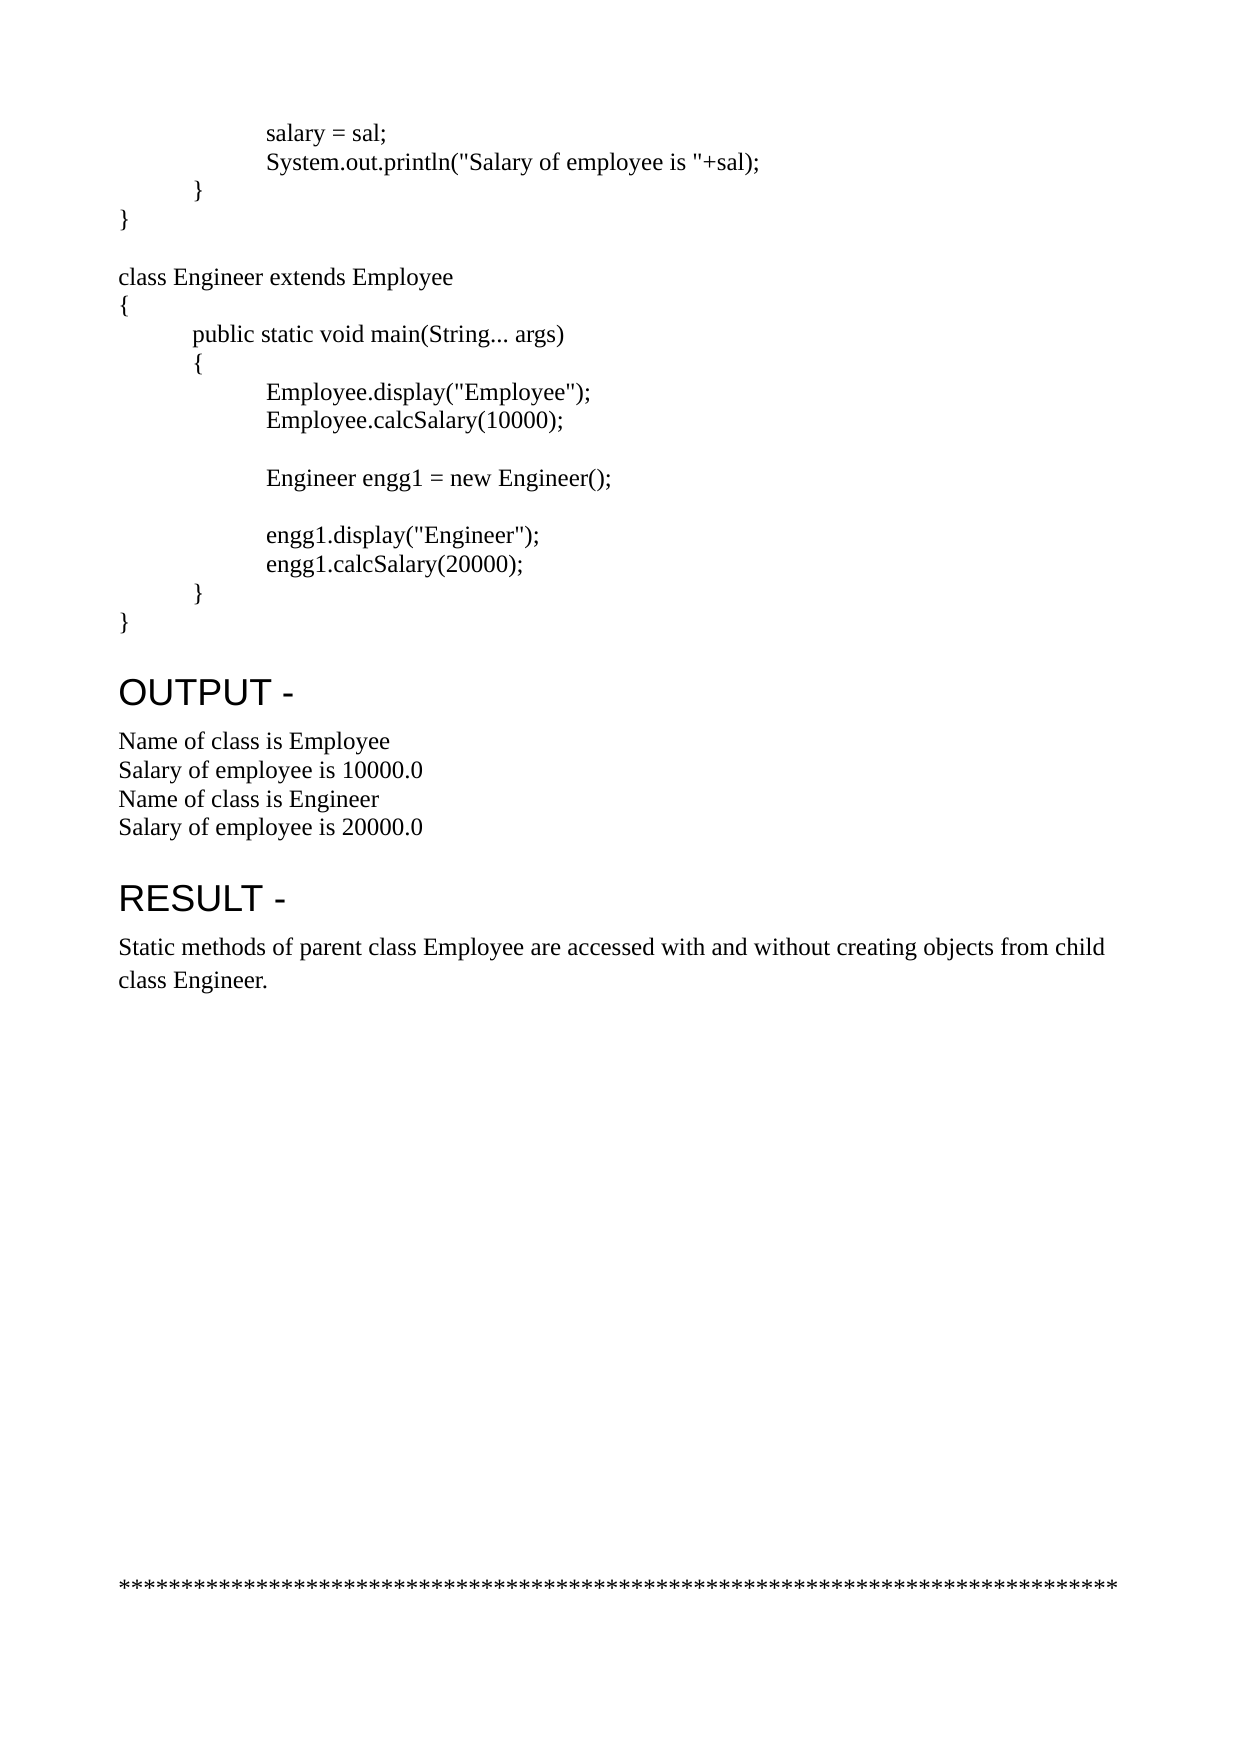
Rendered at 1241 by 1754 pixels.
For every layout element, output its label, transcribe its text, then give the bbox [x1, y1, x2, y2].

text Name of class is Employee [118, 726, 1122, 755]
text Name of class is Engineer [118, 784, 1122, 812]
text Salary of employee is 20000.0 [118, 812, 1122, 841]
text Employee.calcSalary(10000); [118, 406, 1122, 434]
text salary = sal; [118, 118, 1122, 147]
text } [118, 204, 1122, 233]
text ******************************************************************************** [118, 1573, 1122, 1602]
text Static methods of parent class Employee are accessed with and without creating objects from child class Engineer. [118, 932, 1122, 994]
text engg1.display("Engineer"); [118, 521, 1122, 549]
text Salary of employee is 10000.0 [118, 755, 1122, 784]
text System.out.println("Salary of employee is "+sal); [118, 147, 1122, 176]
text { [118, 348, 1122, 377]
text Employee.display("Employee"); [118, 377, 1122, 406]
text public static void main(String... args) [118, 319, 1122, 348]
text engg1.calcSalary(20000); [118, 549, 1122, 578]
text } [118, 176, 1122, 204]
text } [118, 578, 1122, 607]
text class Engineer extends Employee [118, 262, 1122, 291]
text { [118, 291, 1122, 319]
text Engineer engg1 = new Engineer(); [118, 463, 1122, 492]
text } [118, 607, 1122, 636]
subtitle RESULT - [118, 876, 1122, 919]
subtitle OUTPUT - [118, 671, 1122, 714]
